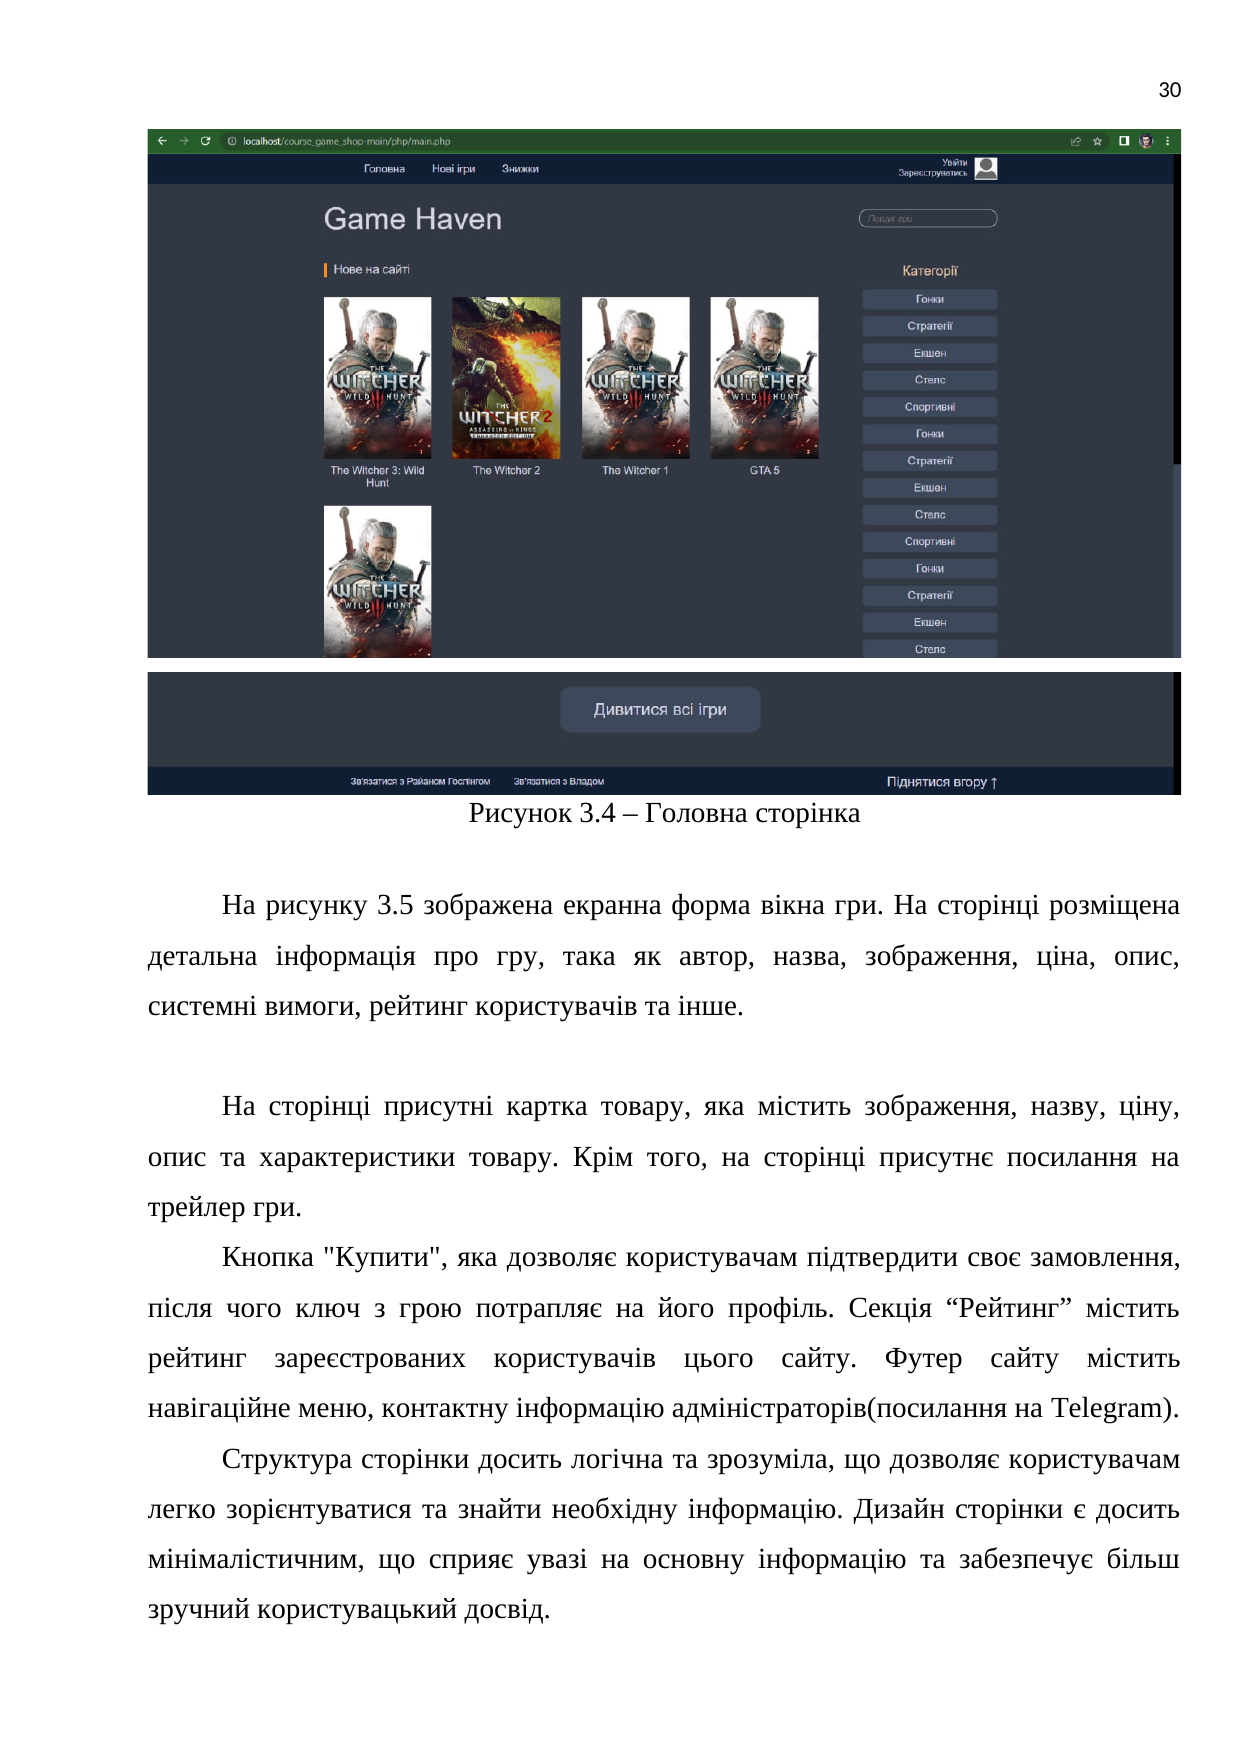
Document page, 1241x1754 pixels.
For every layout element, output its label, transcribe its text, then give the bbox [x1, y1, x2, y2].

text Кнопка "Купити", яка дозволяє користувачам підтвердити своє замовлення, після чого ключ з грою потрапляє на його профіль. Секція “Рейтинг” містить рейтинг зареєстрованих користувачів цього сайту. Футер сайту містить навігаційне меню, контактну інформацію адміністраторів(посилання на Telegram). [148, 1239, 1181, 1424]
text Структура сторінки досить логічна та зрозуміла, що дозволяє користувачам легко зорієнтуватися та знайти необхідну інформацію. Дизайн сторінки є досить мінімалістичним, що сприяє увазі на основну інформацію та забезпечує більш зручний користувацький досвід. [148, 1441, 1181, 1625]
picture [147, 672, 1182, 795]
text На сторінці присутні картка товару, яка містить зображення, назву, ціну, опис та характеристики товару. Крім того, на сторінці присутнє посилання на трейлер гри. [148, 1088, 1181, 1223]
text Рисунок 3.4 – Головна сторінка [148, 795, 1181, 828]
picture [147, 129, 1182, 658]
text На рисунку 3.5 зображена екранна форма вікна гри. На сторінці розміщена детальна інформація про гру, така як автор, назва, зображення, ціна, опис, системні вимоги, рейтинг користувачів та інше. [148, 887, 1181, 1021]
text [148, 658, 1181, 672]
